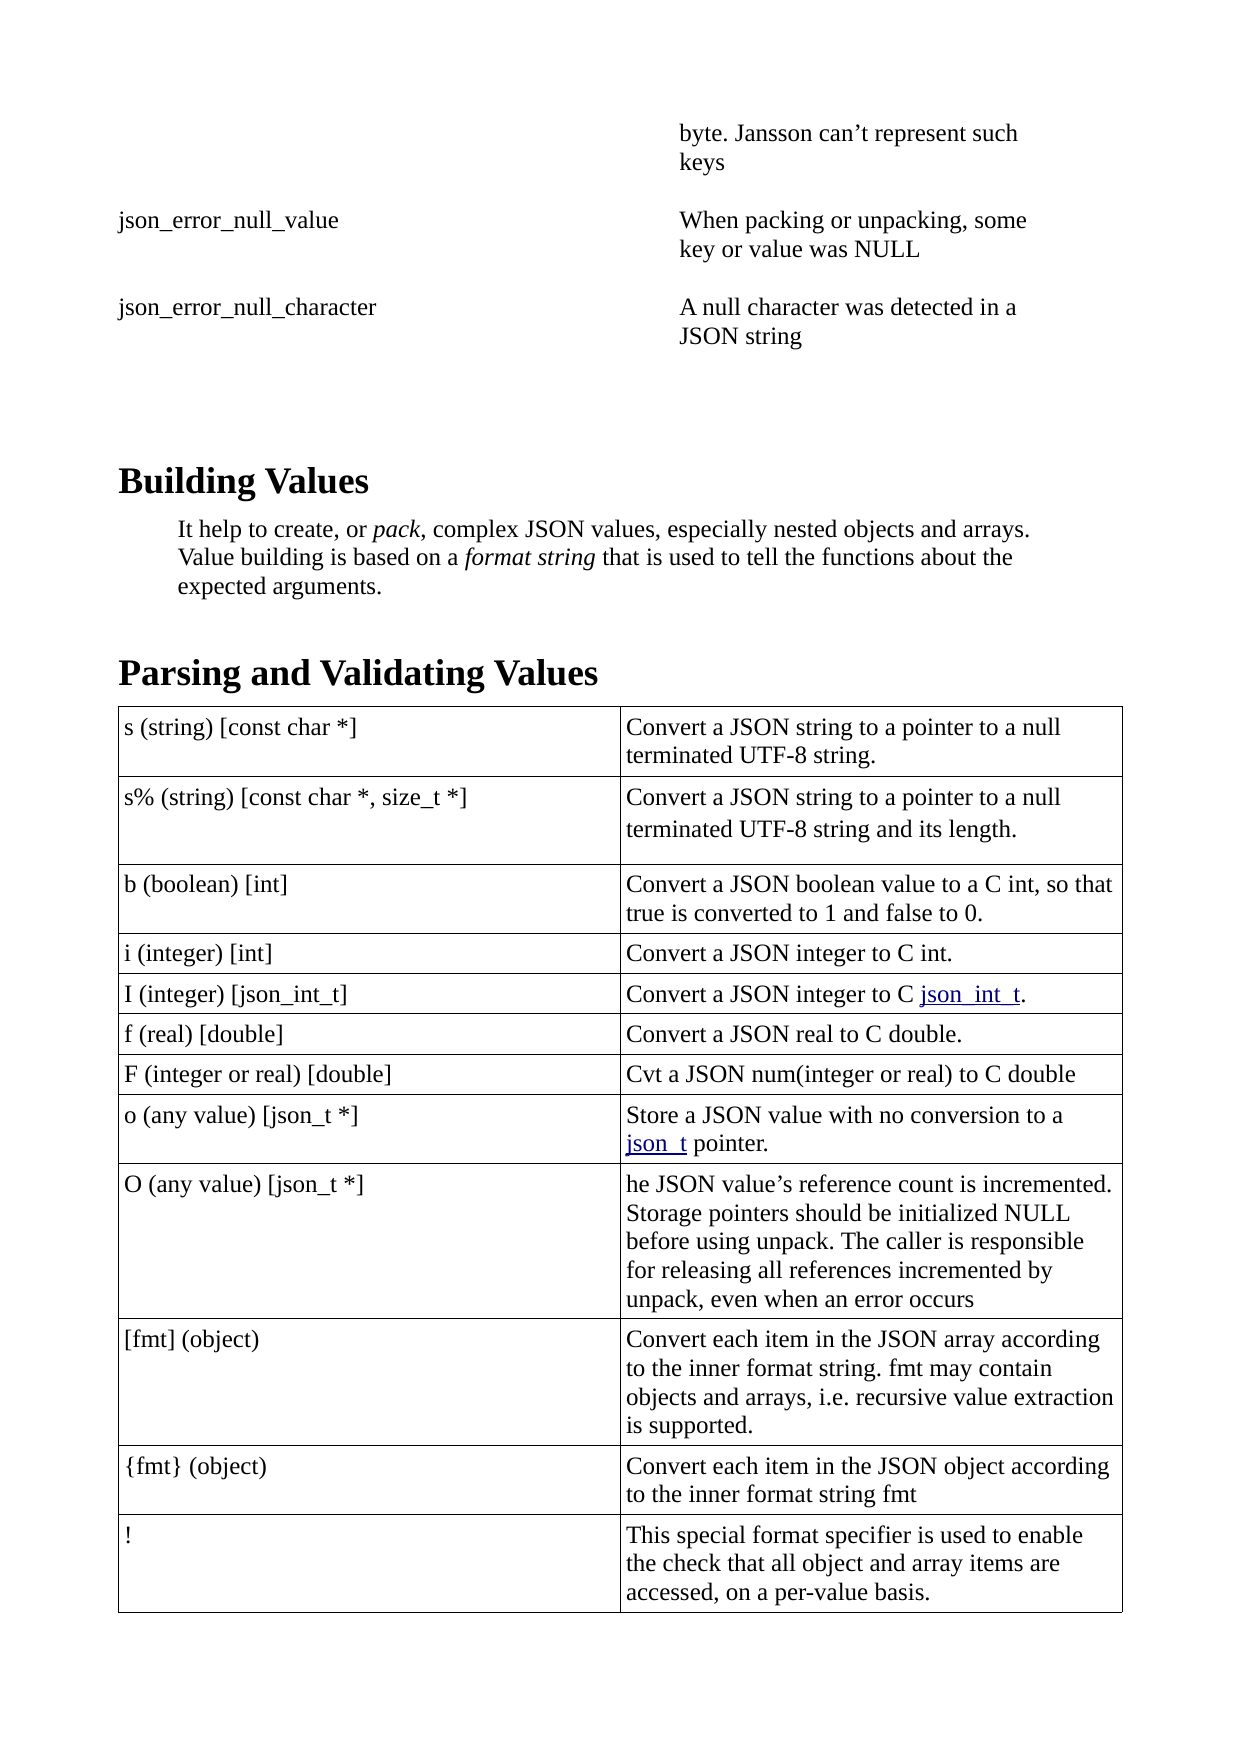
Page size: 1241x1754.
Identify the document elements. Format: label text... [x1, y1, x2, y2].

table_cell I (integer) [json_int_t] [119, 974, 620, 1013]
table_cell A null character was detected in a JSON string [620, 292, 1122, 379]
table_cell Store a JSON value with no conversion to a json_t pointer. [621, 1095, 1122, 1163]
subtitle Building Values [118, 458, 1122, 501]
table_cell byte. Jansson can’t represent such keys [620, 118, 1122, 205]
table_cell he JSON value’s reference count is incremented. Storage pointers should be initialized NULL before using unpack. The caller is responsible for releasing all references incremented by unpack, even when an error occurs [621, 1164, 1122, 1318]
table_cell o (any value) [json_t *] [119, 1095, 620, 1163]
table_cell O (any value) [json_t *] [119, 1164, 620, 1318]
table_cell b (boolean) [int] [119, 865, 620, 933]
table_cell Cvt a JSON num(integer or real) to C double [621, 1055, 1122, 1094]
subtitle Parsing and Validating Values [118, 650, 1122, 693]
table_cell F (integer or real) [double] [119, 1055, 620, 1094]
table_cell f (real) [double] [119, 1014, 620, 1054]
table_cell [fmt] (object) [119, 1319, 620, 1445]
table_cell When packing or unpacking, some key or value was NULL [620, 205, 1122, 292]
table_cell This special format specifier is used to enable the check that all object and array items are accessed, on a per-value basis. [621, 1515, 1122, 1612]
table_cell [118, 118, 620, 205]
table_cell Convert each item in the JSON array according to the inner format string. fmt may contain objects and arrays, i.e. recursive value extraction is supported. [621, 1319, 1122, 1445]
table_header Convert a JSON string to a pointer to a null terminated UTF-8 string. [621, 707, 1122, 776]
table_cell Convert each item in the JSON object according to the inner format string fmt [621, 1446, 1122, 1514]
table_cell i (integer) [int] [119, 934, 620, 973]
table_cell json_error_null_character [118, 292, 620, 379]
table_cell Convert a JSON integer to C json_int_t. [621, 974, 1122, 1013]
table_cell {fmt} (object) [119, 1446, 620, 1514]
text It help to create, or pack, complex JSON values, especially nested objects and arrays. Value building is based on a format string that is used to tell the functions about the expected arguments. [177, 514, 1063, 600]
table_cell Convert a JSON integer to C int. [621, 934, 1122, 973]
table_cell Convert a JSON string to a pointer to a null terminated UTF-8 string and its length. [621, 777, 1122, 864]
table_cell json_error_null_value [118, 205, 620, 292]
table_cell Convert a JSON real to C double. [621, 1014, 1122, 1054]
table_cell ! [119, 1515, 620, 1612]
table_cell Convert a JSON boolean value to a C int, so that true is converted to 1 and false to 0. [621, 865, 1122, 933]
table_cell s% (string) [const char *, size_t *] [119, 777, 620, 864]
table_header s (string) [const char *] [119, 707, 620, 776]
